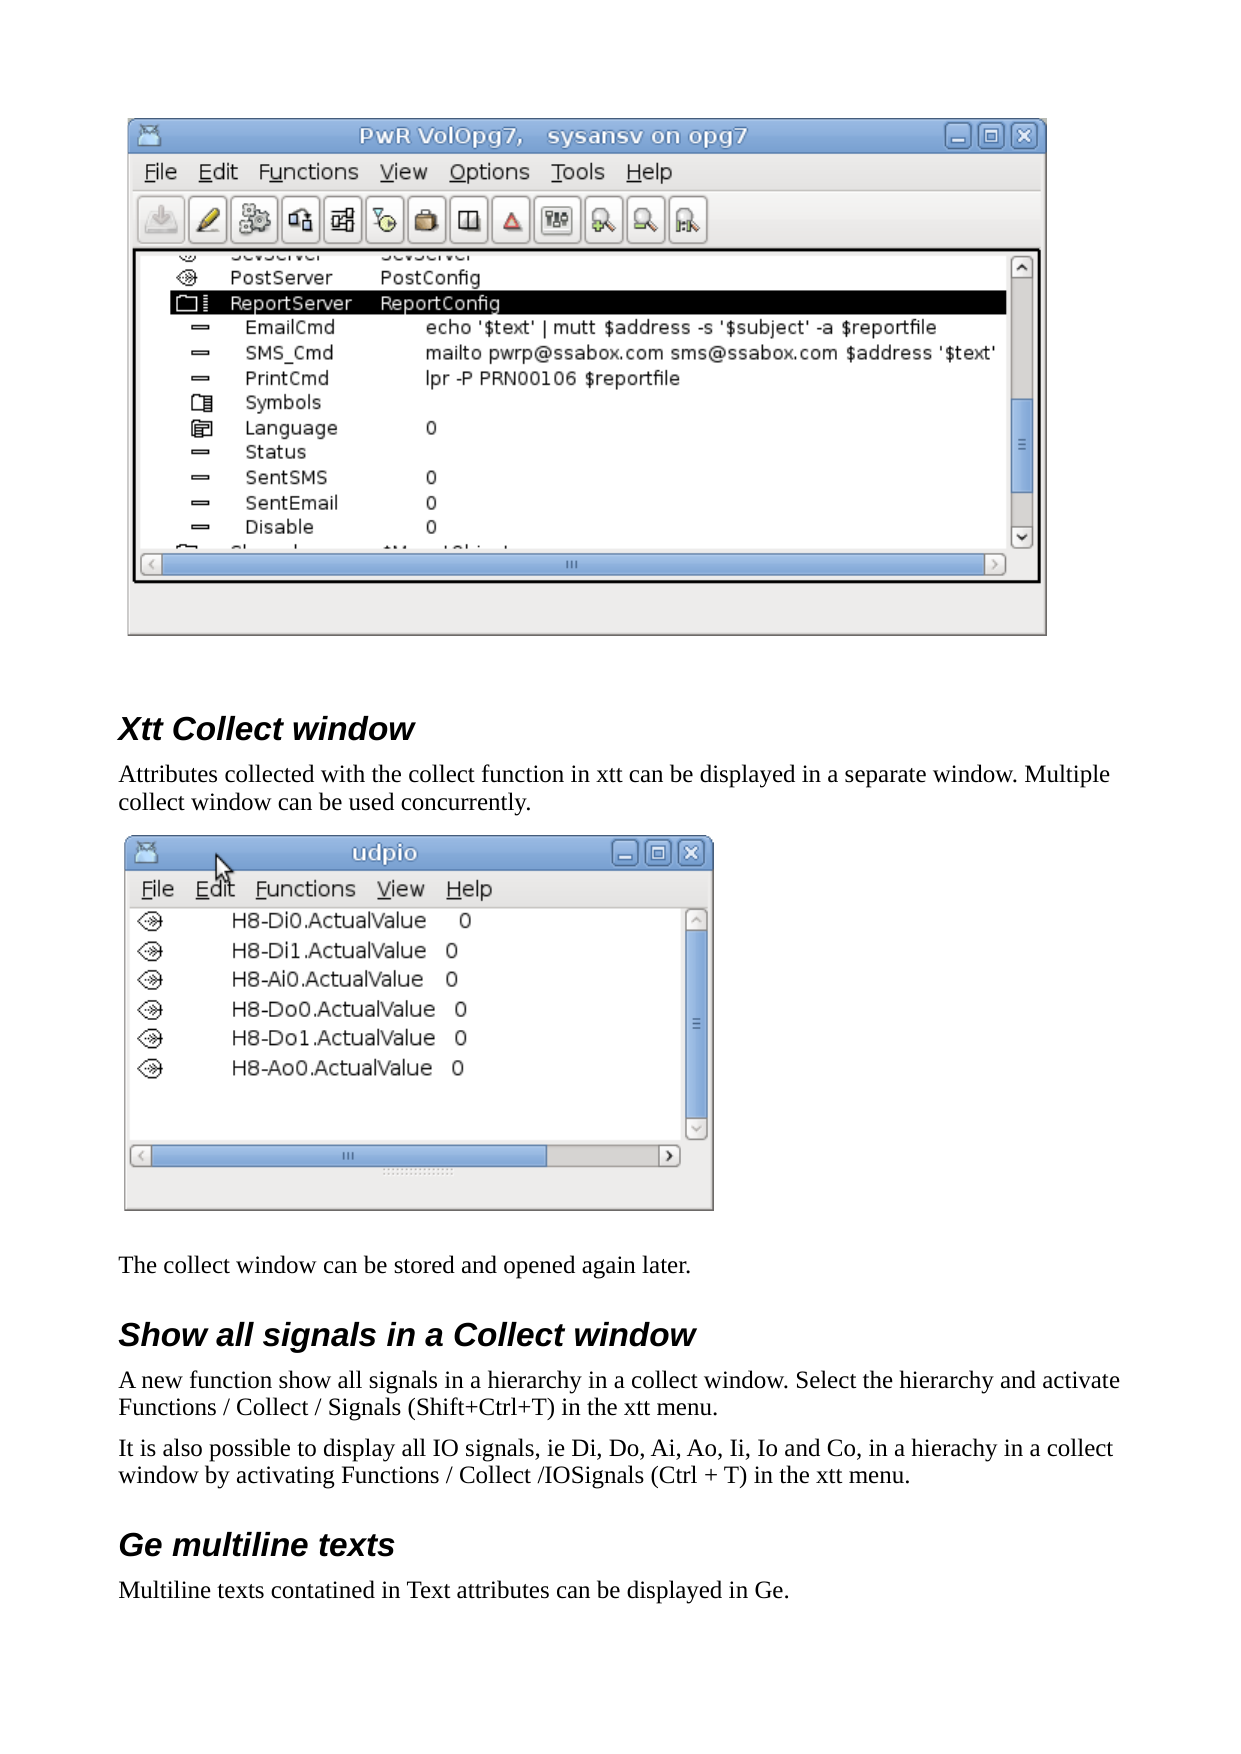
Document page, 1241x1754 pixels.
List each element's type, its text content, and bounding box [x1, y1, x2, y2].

text It is also possible to display all IO signals, ie Di, Do, Ai, Ao, Ii, Io and Co, in a hierachy in a collect window by activating Functions / Collect /IOSignals (Ctrl + T) in the xtt menu. [118, 1434, 1122, 1489]
picture [127, 118, 1047, 636]
text The collect window can be stored and opened again later. [118, 1251, 1122, 1278]
subtitle Ge multiline texts [118, 1527, 1122, 1564]
subtitle Show all signals in a Collect window [118, 1316, 1122, 1353]
text Attributes collected with the collect function in xtt can be displayed in a separate window. Multiple collect window can be used concurrently. [118, 760, 1122, 816]
picture [124, 835, 714, 1211]
text Multiline texts contatined in Text attributes can be displayed in Ge. [118, 1576, 1122, 1604]
subtitle Xtt Collect window [118, 710, 1122, 748]
text A new function show all signals in a hierarchy in a collect window. Select the hierarchy and activate Functions / Collect / Signals (Shift+Ctrl+T) in the xtt menu. [118, 1366, 1122, 1421]
